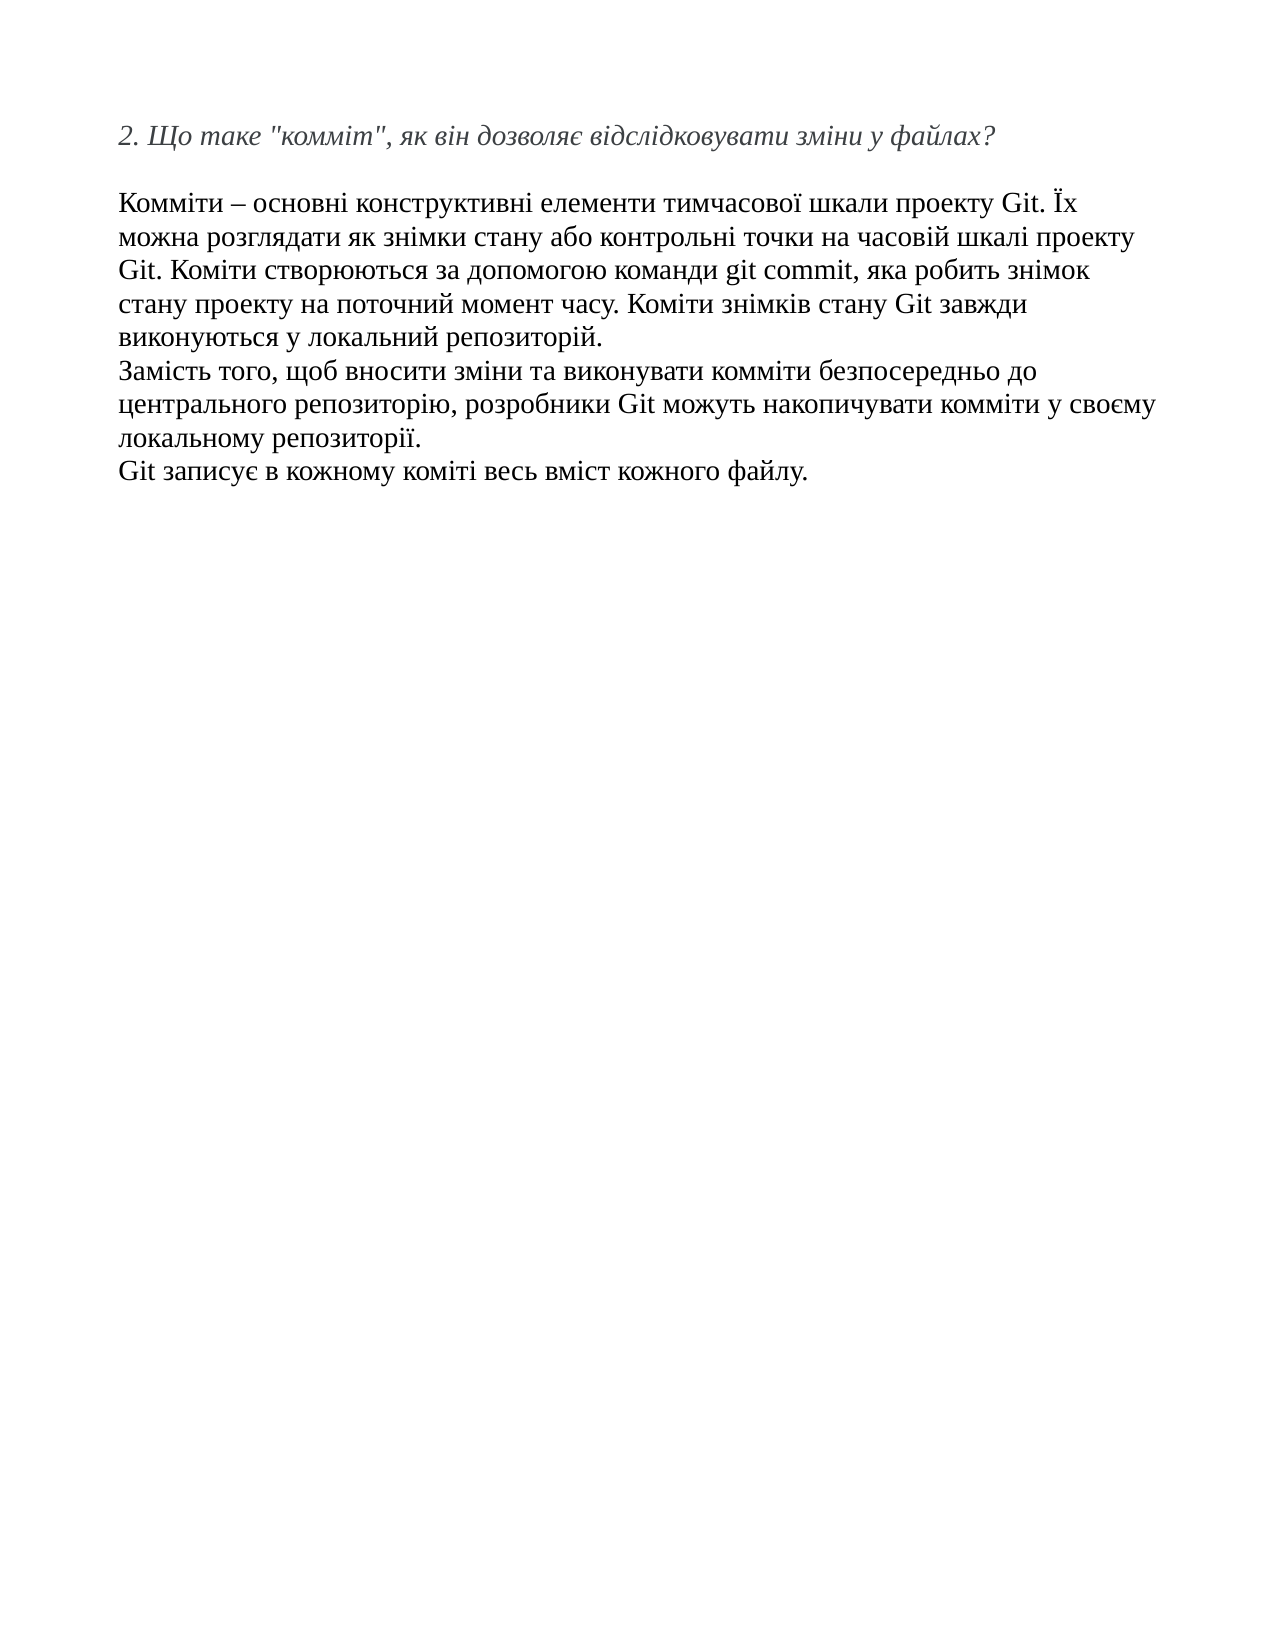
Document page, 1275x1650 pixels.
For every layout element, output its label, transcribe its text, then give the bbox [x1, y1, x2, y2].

text Git записує в кожному коміті весь вміст кожного файлу. [118, 453, 1157, 487]
text Комміти – основні конструктивні елементи тимчасової шкали проекту Git. Їх можна розглядати як знімки стану або контрольні точки на часовій шкалі проекту Git. Коміти створюються за допомогою команди git commit, яка робить знімок стану проекту на поточний момент часу. Коміти знімків стану Git завжди виконуються у локальний репозиторій. [118, 185, 1157, 353]
text Замість того, щоб вносити зміни та виконувати комміти безпосередньо до центрального репозиторію, розробники Git можуть накопичувати комміти у своєму локальному репозиторії. [118, 353, 1157, 453]
text 2. Що таке "комміт", як він дозволяє відслідковувати зміни у файлах? [118, 118, 1157, 152]
